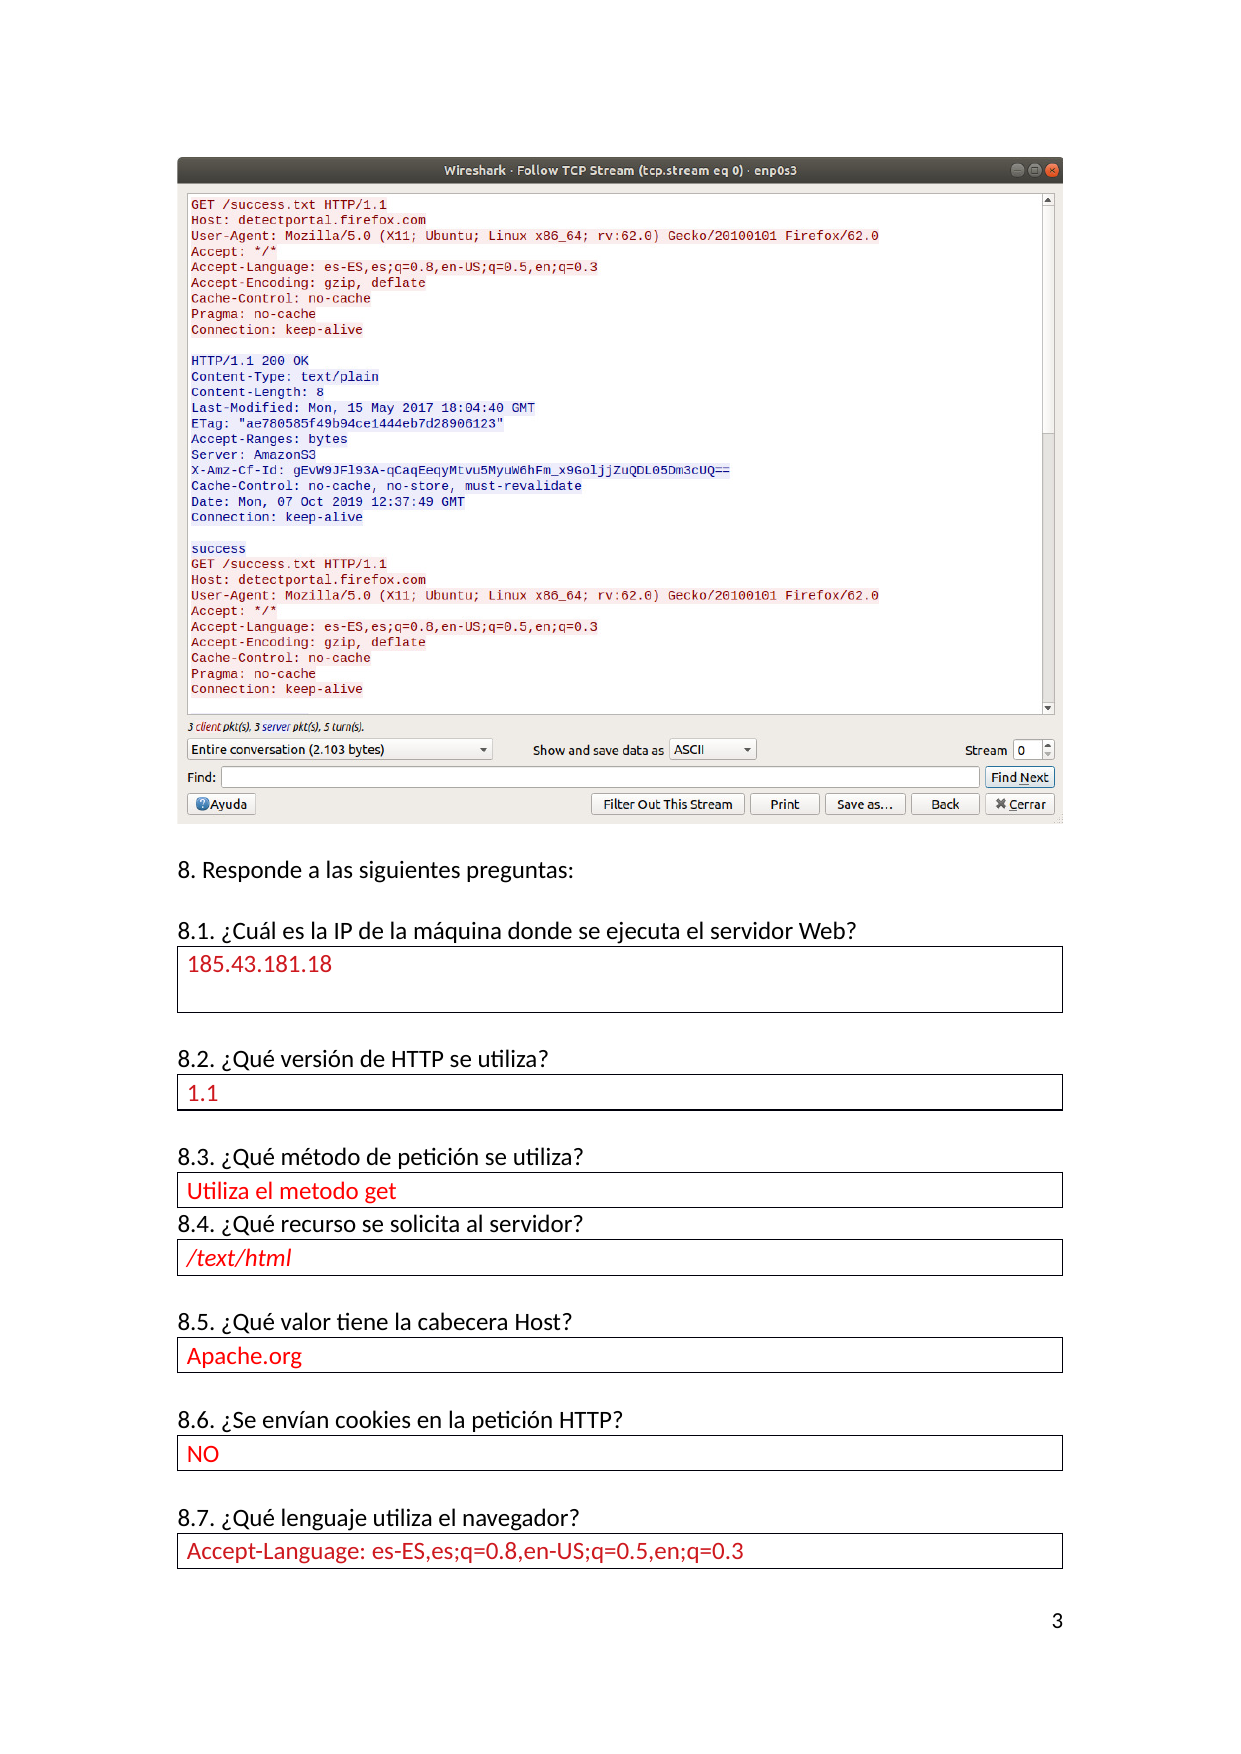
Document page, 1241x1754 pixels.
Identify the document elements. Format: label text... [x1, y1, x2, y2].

text 8.7. ¿Qué lenguaje utiliza el navegador? [177, 1502, 1063, 1532]
text NO [178, 1436, 1062, 1470]
text Accept-Language: es-ES,es;q=0.8,en-US;q=0.5,en;q=0.3 [178, 1534, 1062, 1568]
text Apache.org [178, 1338, 1062, 1372]
text 8.2. ¿Qué versión de HTTP se utiliza? [177, 1043, 1063, 1074]
text 185.43.181.18 [178, 947, 1062, 979]
picture [177, 157, 1063, 824]
text 8.6. ¿Se envían cookies en la petición HTTP? [177, 1404, 1063, 1434]
text 8. Responde a las siguientes preguntas: [177, 854, 1063, 884]
text 1.1 [178, 1075, 1062, 1109]
text /text/html [178, 1240, 1062, 1275]
text 8.3. ¿Qué método de petición se utiliza? [177, 1141, 1063, 1172]
text 8.5. ¿Qué valor tiene la cabecera Host? [177, 1306, 1063, 1337]
text Utiliza el metodo get [178, 1173, 1062, 1207]
text 8.4. ¿Qué recurso se solicita al servidor? [177, 1208, 1063, 1239]
text 8.1. ¿Cuál es la IP de la máquina donde se ejecuta el servidor Web? [177, 915, 1063, 946]
